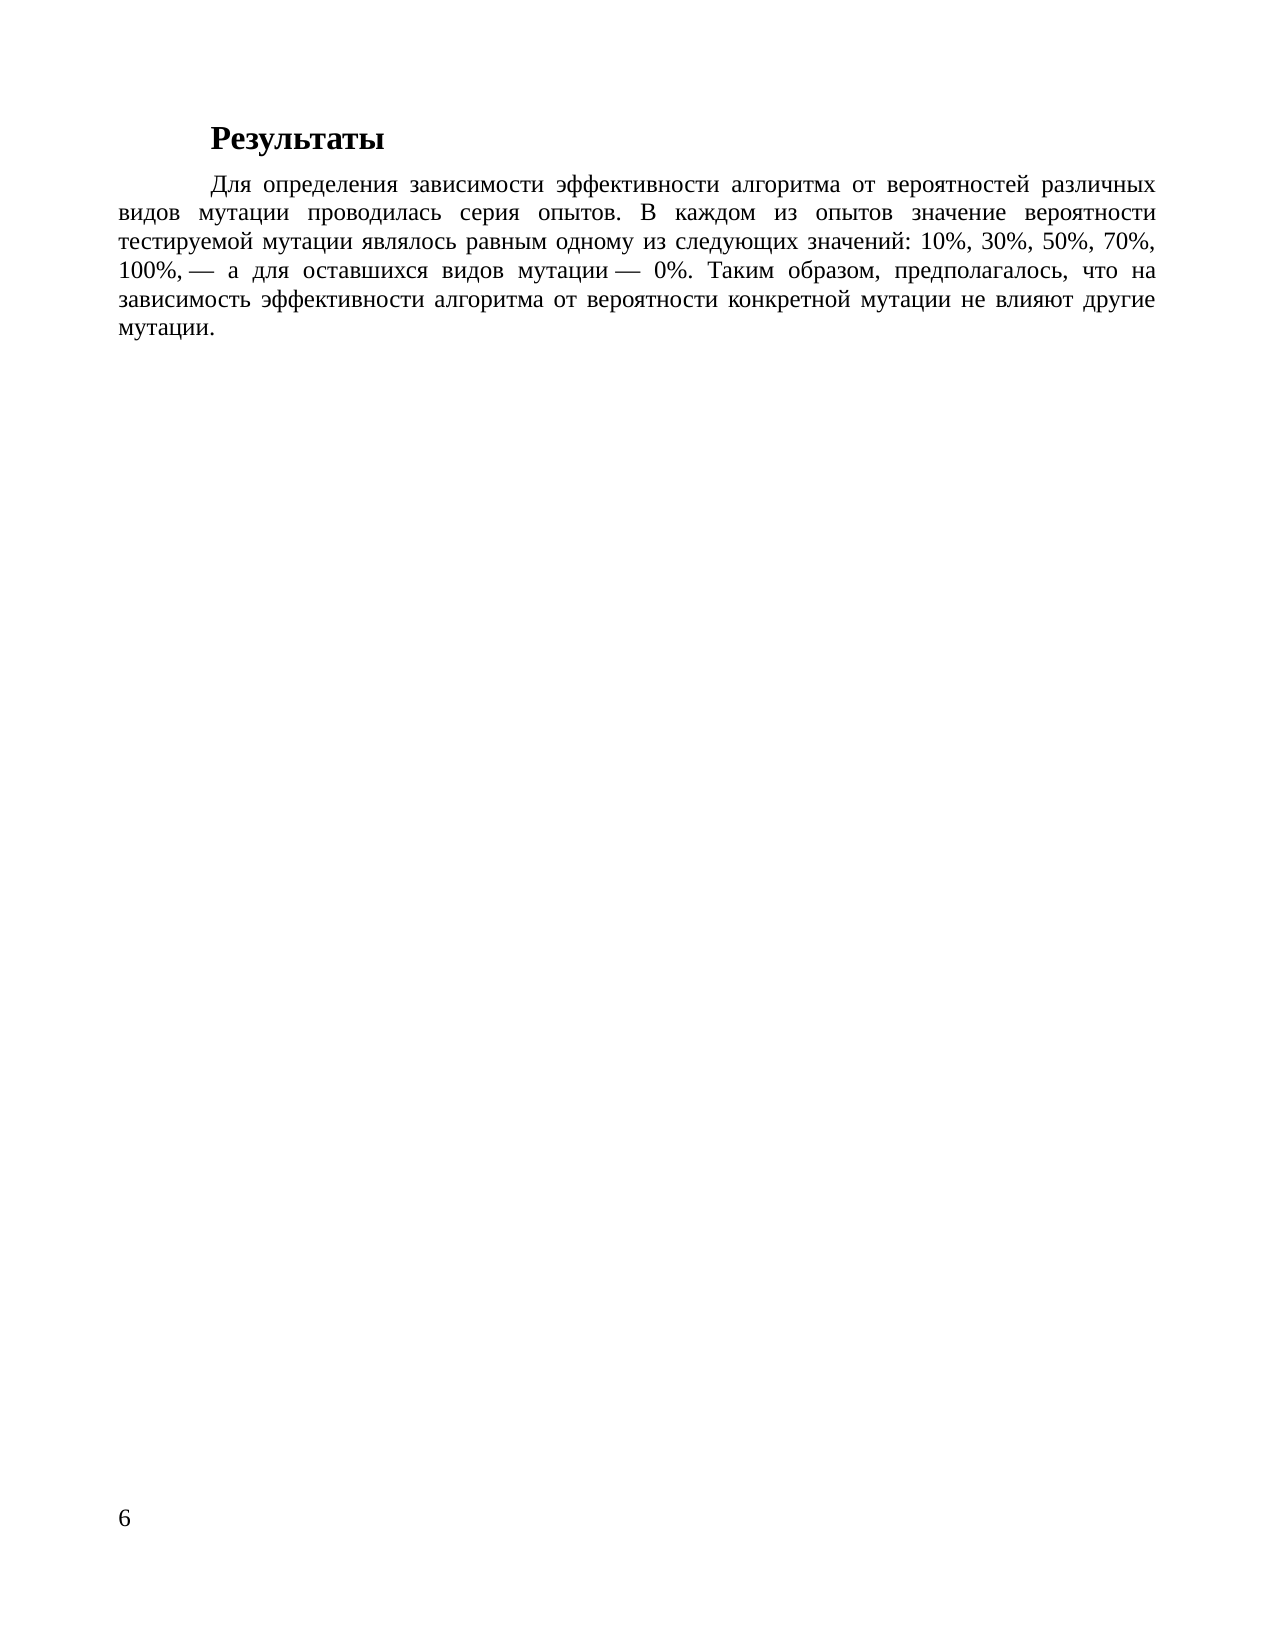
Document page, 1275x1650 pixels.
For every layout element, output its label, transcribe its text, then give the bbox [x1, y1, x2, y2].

text Для определения зависимости эффективности алгоритма от вероятностей различных видов мутации проводилась серия опытов. В каждом из опытов значение вероятности тестируемой мутации являлось равным одному из следующих значений: 10%, 30%, 50%, 70%, 100%, — а для оставшихся видов мутации — 0%. Таким образом, предполагалось, что на зависимость эффективности алгоритма от вероятности конкретной мутации не влияют другие мутации. [118, 169, 1157, 341]
subtitle Результаты [118, 118, 1157, 157]
